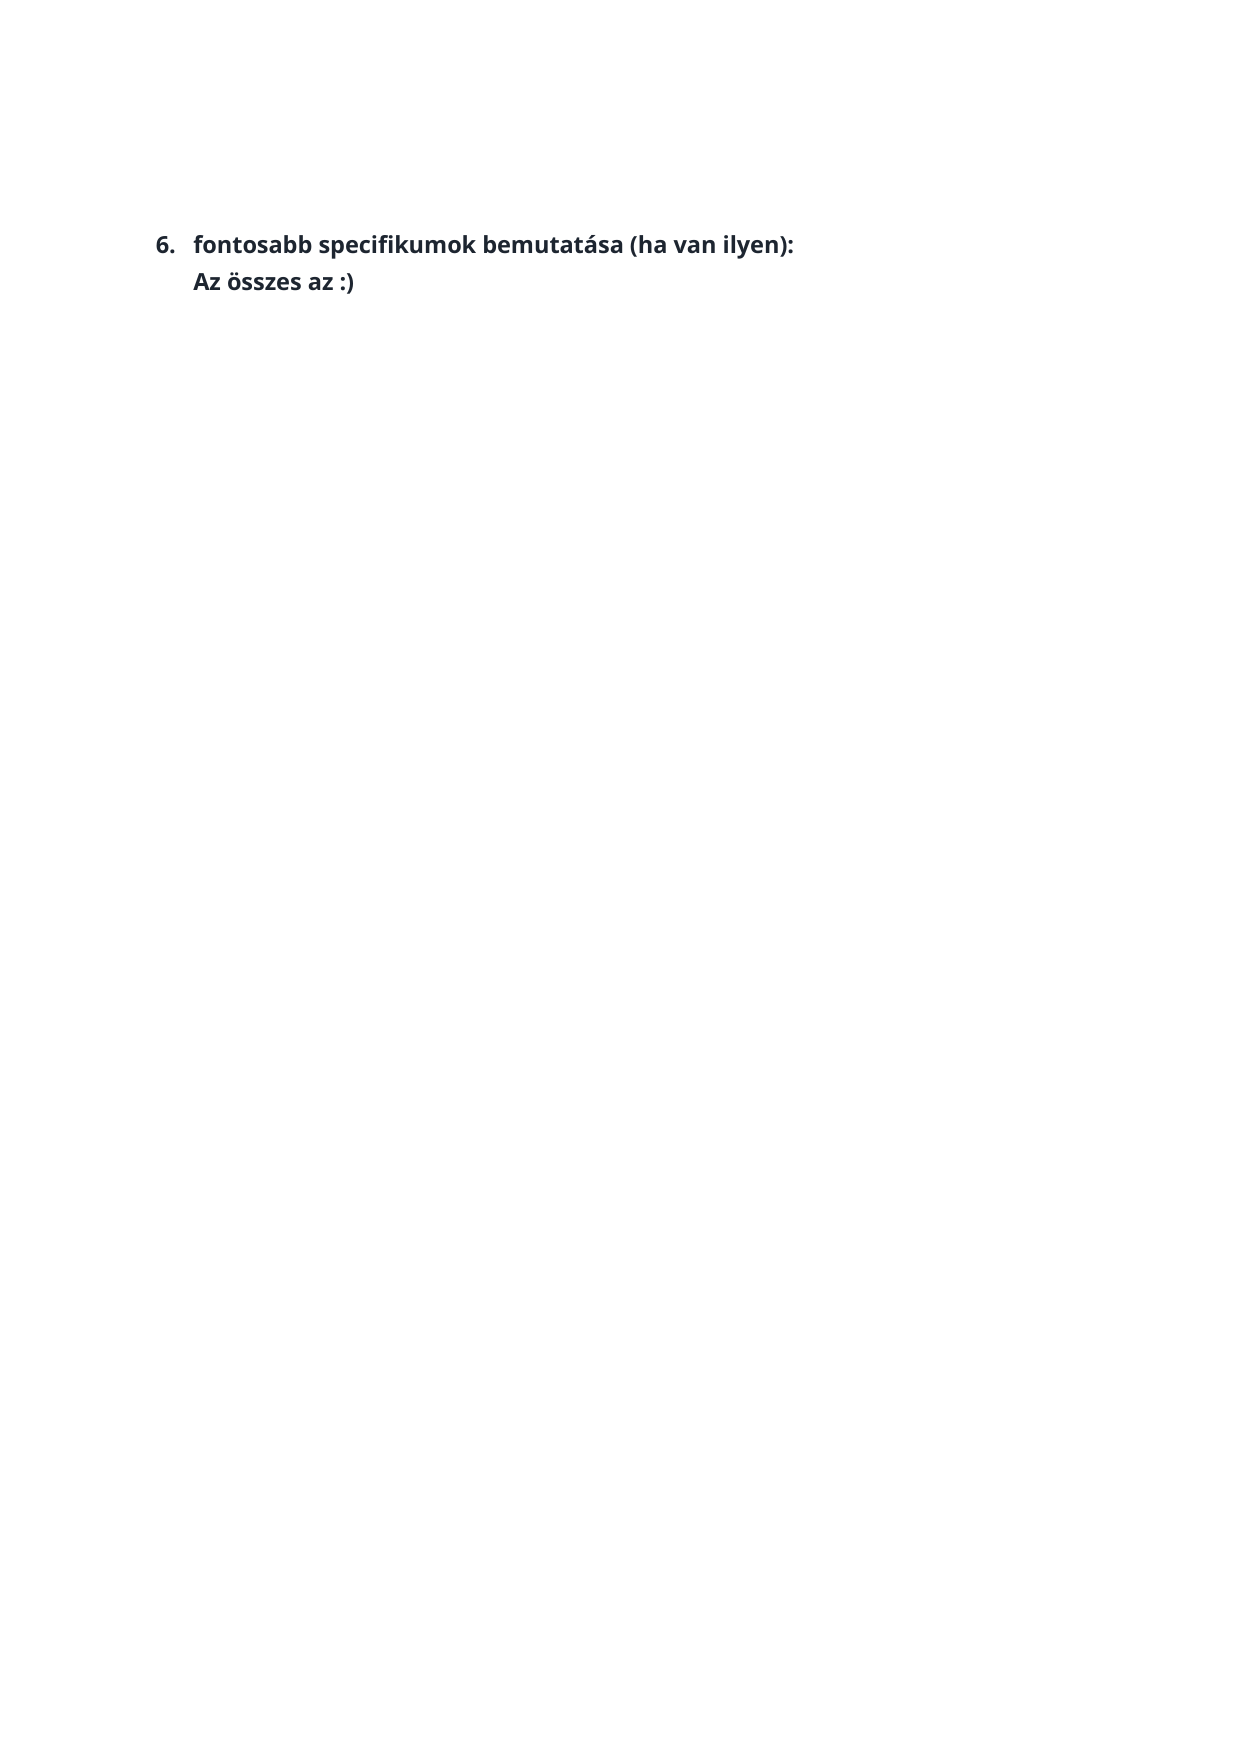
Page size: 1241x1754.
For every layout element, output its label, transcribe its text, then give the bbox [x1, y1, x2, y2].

list fontosabb specifikumok bemutatása (ha van ilyen): Az összes az :) [156, 228, 1122, 297]
